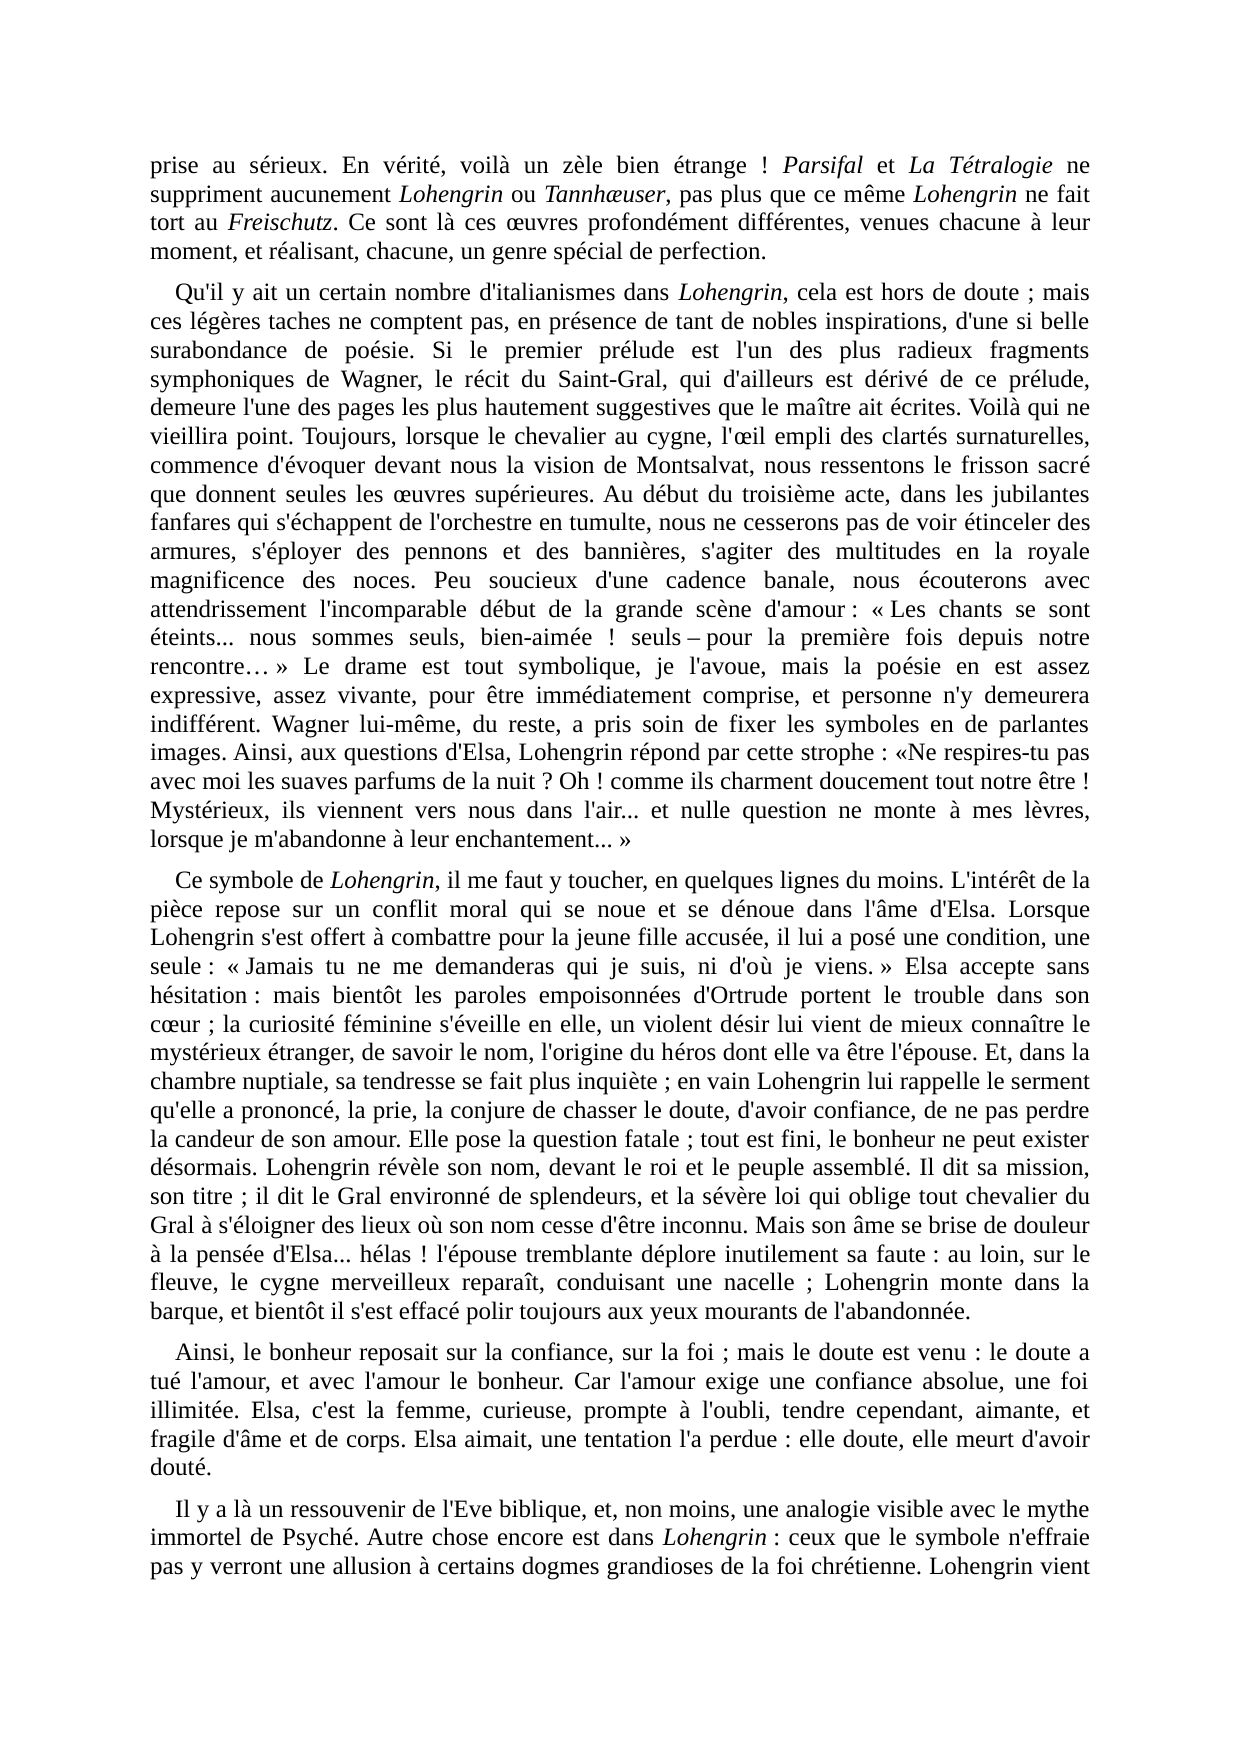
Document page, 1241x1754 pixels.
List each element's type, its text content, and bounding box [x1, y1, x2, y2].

text Ce symbole de Lohengrin, il me faut y toucher, en quelques lignes du moins. L'intérêt de la pièce repose sur un conflit moral qui se noue et se dénoue dans l'âme d'Elsa. Lorsque Lohengrin s'est offert à combattre pour la jeune fille accusée, il lui a posé une condition, une seule : « Jamais tu ne me demanderas qui je suis, ni d'où je viens. » Elsa accepte sans hésitation : mais bientôt les paroles empoisonnées d'Ortrude portent le trouble dans son cœur ; la curiosité féminine s'éveille en elle, un violent désir lui vient de mieux connaître le mystérieux étranger, de savoir le nom, l'origine du héros dont elle va être l'épouse. Et, dans la chambre nuptiale, sa tendresse se fait plus inquiète ; en vain Lohengrin lui rappelle le serment qu'elle a prononcé, la prie, la conjure de chasser le doute, d'avoir confiance, de ne pas perdre la candeur de son amour. Elle pose la question fatale ; tout est fini, le bonheur ne peut exister désormais. Lohengrin révèle son nom, devant le roi et le peuple assemblé. Il dit sa mission, son titre ; il dit le Gral environné de splendeurs, et la sévère loi qui oblige tout chevalier du Gral à s'éloigner des lieux où son nom cesse d'être inconnu. Mais son âme se brise de douleur à la pensée d'Elsa... hélas ! l'épouse tremblante déplore inutilement sa faute : au loin, sur le fleuve, le cygne merveilleux reparaît, conduisant une nacelle ; Lohengrin monte dans la barque, et bientôt il s'est effacé polir toujours aux yeux mourants de l'abandonnée. [150, 865, 1090, 1325]
text Qu'il y ait un certain nombre d'italianismes dans Lohengrin, cela est hors de doute ; mais ces légères taches ne comptent pas, en présence de tant de nobles inspirations, d'une si belle surabondance de poésie. Si le premier prélude est l'un des plus radieux fragments symphoniques de Wagner, le récit du Saint-Gral, qui d'ailleurs est dérivé de ce prélude, demeure l'une des pages les plus hautement suggestives que le maître ait écrites. Voilà qui ne vieillira point. Toujours, lorsque le chevalier au cygne, l'œil empli des clartés surnaturelles, commence d'évoquer devant nous la vision de Montsalvat, nous ressentons le frisson sacré que donnent seules les œuvres supérieures. Au début du troisième acte, dans les jubilantes fanfares qui s'échappent de l'orchestre en tumulte, nous ne cesserons pas de voir étinceler des armures, s'éployer des pennons et des bannières, s'agiter des multitudes en la royale magnificence des noces. Peu soucieux d'une cadence banale, nous écouterons avec attendrissement l'incomparable début de la grande scène d'amour : « Les chants se sont éteints... nous sommes seuls, bien-aimée ! seuls – pour la première fois depuis notre rencontre… » Le drame est tout symbolique, je l'avoue, mais la poésie en est assez expressive, assez vivante, pour être immédiatement comprise, et personne n'y demeurera indifférent. Wagner lui-même, du reste, a pris soin de fixer les symboles en de parlantes images. Ainsi, aux questions d'Elsa, Lohengrin répond par cette strophe : «Ne respires-tu pas avec moi les suaves parfums de la nuit ? Oh ! comme ils charment doucement tout notre être ! Mystérieux, ils viennent vers nous dans l'air... et nulle question ne monte à mes lèvres, lorsque je m'abandonne à leur enchantement... » [150, 277, 1090, 852]
text prise au sérieux. En vérité, voilà un zèle bien étrange ! Parsifal et La Tétralogie ne suppriment aucunement Lohengrin ou Tannhæuser, pas plus que ce même Lohengrin ne fait tort au Freischutz. Ce sont là ces œuvres profondément différentes, venues chacune à leur moment, et réalisant, chacune, un genre spécial de perfection. [150, 150, 1090, 265]
text Il y a là un ressouvenir de l'Eve biblique, et, non moins, une analogie visible avec le mythe immortel de Psyché. Autre chose encore est dans Lohengrin : ceux que le symbole n'effraie pas y verront une allusion à certains dogmes grandioses de la foi chrétienne. Lohengrin vient [150, 1494, 1090, 1580]
text Ainsi, le bonheur reposait sur la confiance, sur la foi ; mais le doute est venu : le doute a tué l'amour, et avec l'amour le bonheur. Car l'amour exige une confiance absolue, une foi illimitée. Elsa, c'est la femme, curieuse, prompte à l'oubli, tendre cependant, aimante, et fragile d'âme et de corps. Elsa aimait, une tentation l'a perdue : elle doute, elle meurt d'avoir douté. [150, 1337, 1090, 1481]
